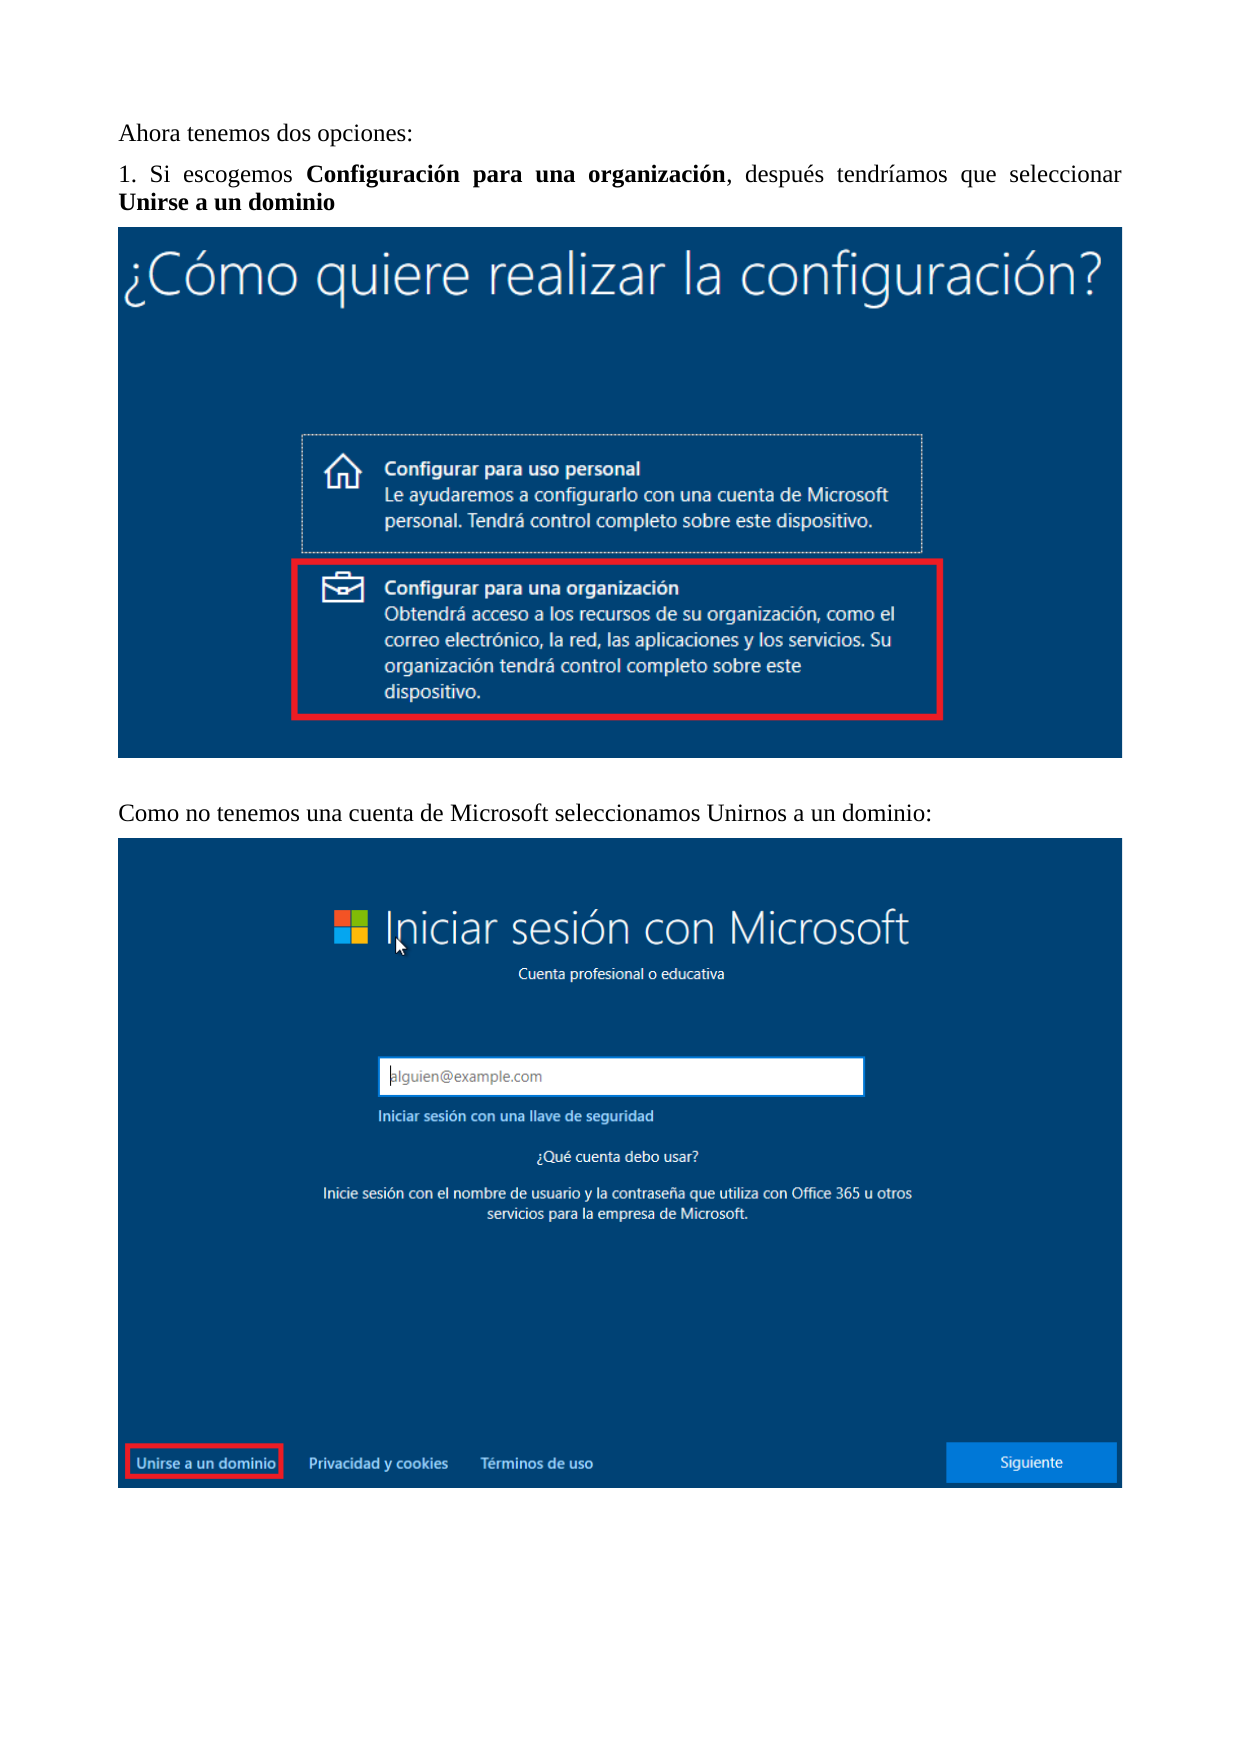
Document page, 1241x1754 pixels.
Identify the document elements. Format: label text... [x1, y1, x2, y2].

picture [118, 838, 1123, 1488]
text Como no tenemos una cuenta de Microsoft seleccionamos Unirnos a un dominio: [118, 798, 1122, 827]
text Ahora tenemos dos opciones: [118, 118, 1122, 147]
text 1. Si escogemos Configuración para una organización, después tendríamos que seleccionar Unirse a un dominio [118, 159, 1122, 216]
picture [118, 227, 1123, 758]
